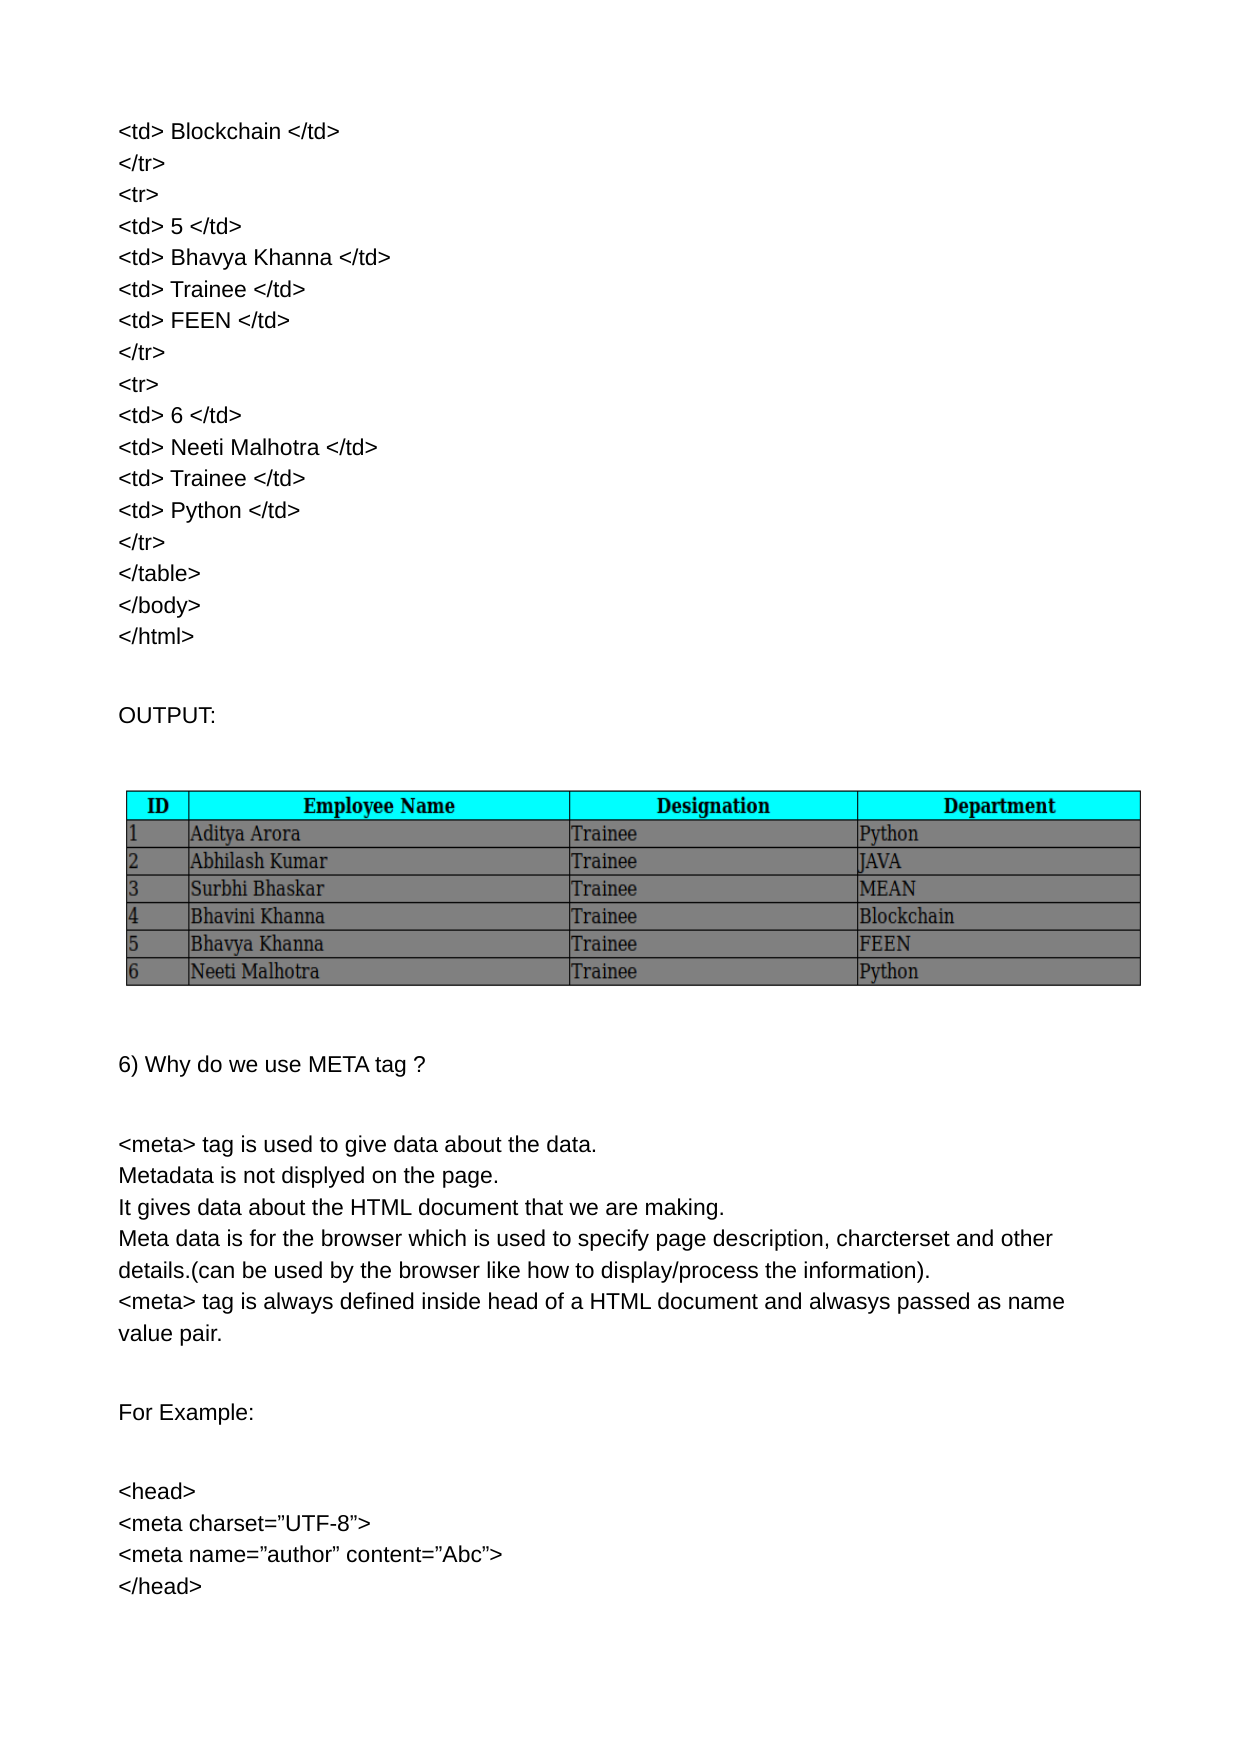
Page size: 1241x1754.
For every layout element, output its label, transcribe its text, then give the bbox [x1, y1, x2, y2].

text <td> Blockchain </td> [118, 118, 1122, 144]
text It gives data about the HTML document that we are making. [118, 1194, 1122, 1220]
text <td> Bhavya Khanna </td> [118, 244, 1122, 271]
text <td> 5 </td> [118, 213, 1122, 239]
text </tr> [118, 150, 1122, 176]
text For Example: [118, 1399, 1122, 1425]
text <meta name=”author” content=”Abc”> [118, 1541, 1122, 1568]
text <td> Neeti Malhotra </td> [118, 434, 1122, 460]
text <td> 6 </td> [118, 402, 1122, 428]
picture [118, 781, 1151, 998]
text <meta> tag is always defined inside head of a HTML document and alwasys passed as name value pair. [118, 1288, 1122, 1346]
text Metadata is not displyed on the page. [118, 1162, 1122, 1188]
text <td> Trainee </td> [118, 276, 1122, 302]
text </body> [118, 592, 1122, 618]
text <tr> [118, 371, 1122, 397]
text <td> FEEN </td> [118, 307, 1122, 334]
text </tr> [118, 528, 1122, 555]
text <tr> [118, 181, 1122, 208]
text </html> [118, 623, 1122, 649]
text </head> [118, 1573, 1122, 1599]
text </table> [118, 560, 1122, 586]
text <meta> tag is used to give data about the data. [118, 1131, 1122, 1157]
text OUTPUT: [118, 702, 1122, 729]
text 6) Why do we use META tag ? [118, 1051, 1122, 1078]
text <td> Trainee </td> [118, 465, 1122, 492]
text <meta charset=”UTF-8”> [118, 1510, 1122, 1536]
text Meta data is for the browser which is used to specify page description, charcterset and other details.(can be used by the browser like how to display/process the information). [118, 1225, 1122, 1283]
text <td> Python </td> [118, 497, 1122, 523]
text </tr> [118, 339, 1122, 365]
text <head> [118, 1478, 1122, 1504]
